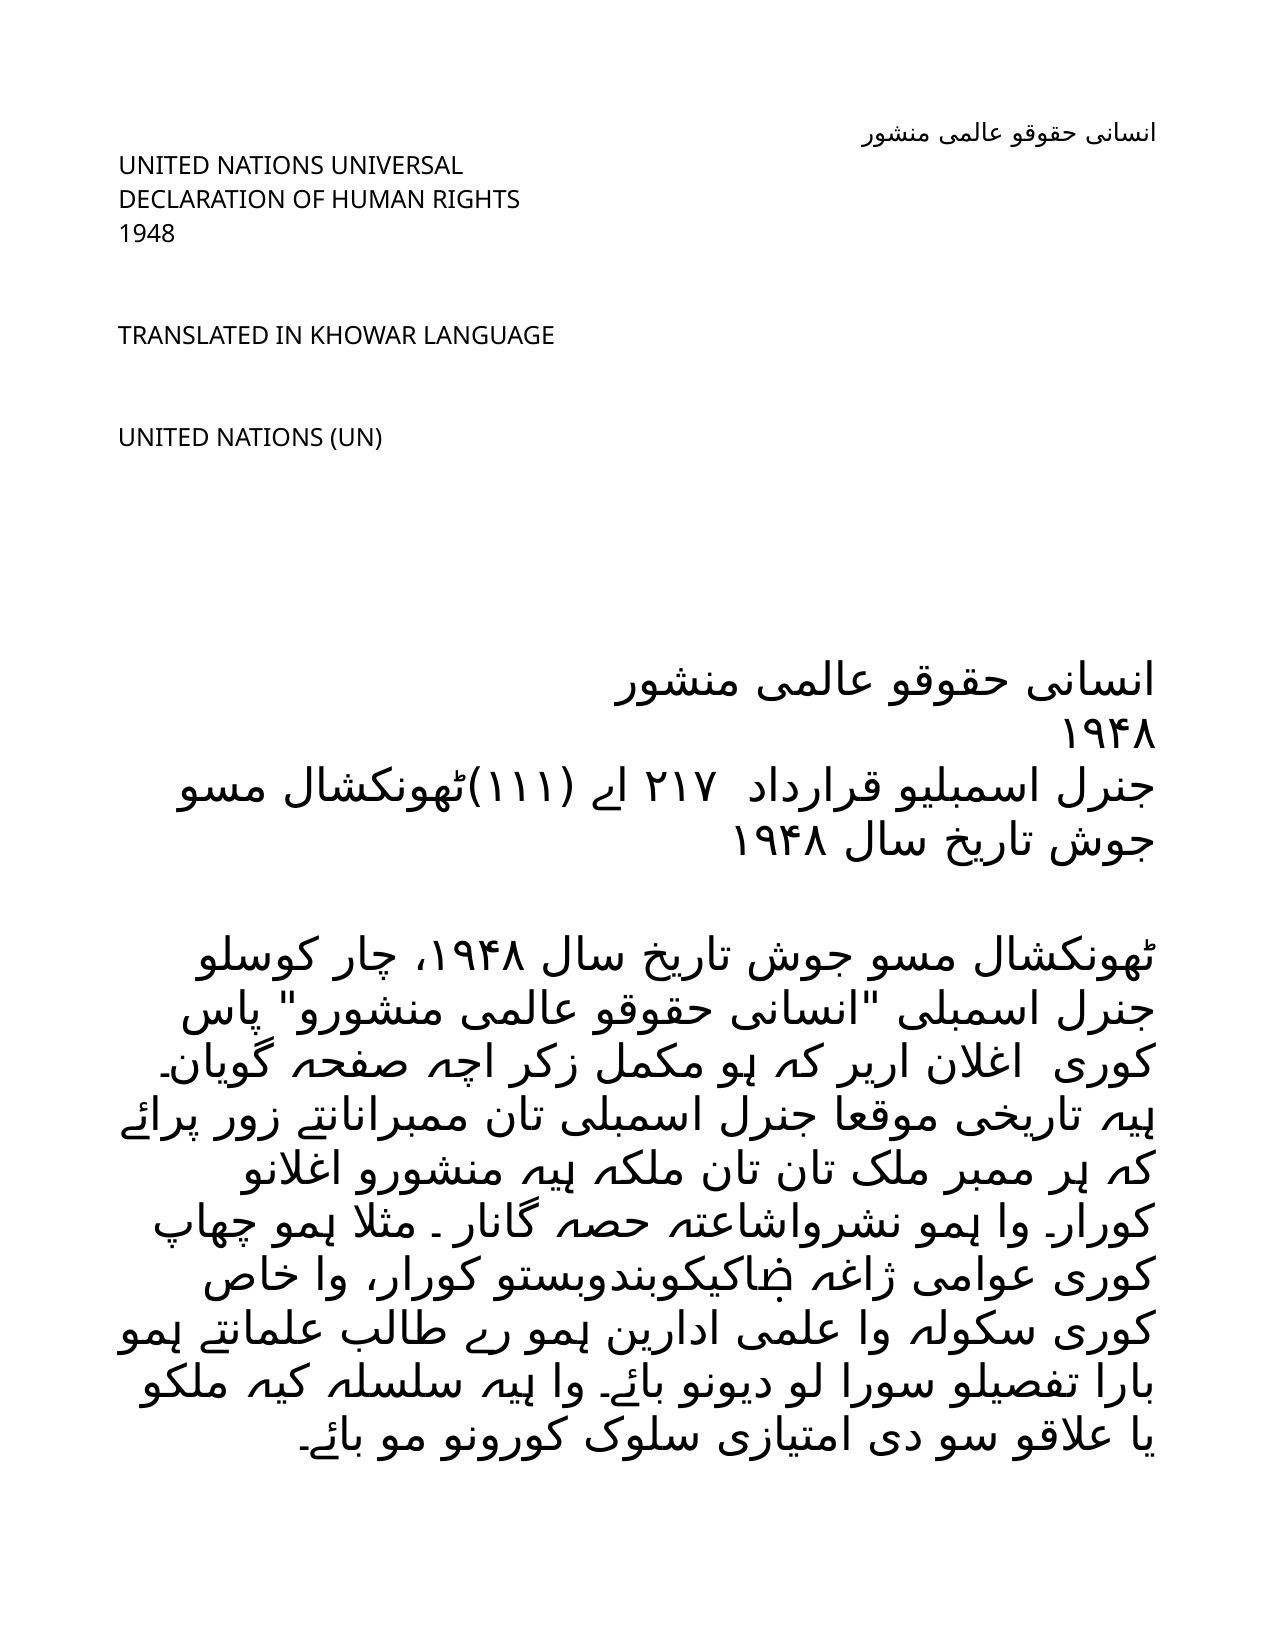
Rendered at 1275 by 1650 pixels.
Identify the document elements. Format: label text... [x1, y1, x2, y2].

text 1948 [118, 215, 1157, 249]
text UNITED NATIONS UNIVERSAL [118, 147, 1157, 181]
text انسانی حقوقو عالمی منشور [118, 118, 1157, 147]
text انسانی حقوقو عالمی منشور [118, 652, 1157, 706]
text UNITED NATIONS (UN) [118, 420, 1157, 454]
text ٹھونکشال مسو جوش تاریخ سال ۱۹۴۸، چار کوسلو جنرل اسمبلی "انسانی حقوقو عالمی منشورو" پاس کوری اغلان اریر کہ ہو مکمل زکر اچہ صفحہ گویان۔ ہیہ تاریخی موقعا جنرل اسمبلی تان ممبرانانتے زور پرائے کہ ہر ممبر ملک تان تان ملکہ ہیہ منشورو اغلانو کورار۔ وا ہمو نشرواشاعتہ حصہ گانار ۔ مثلا ہمو چھاپ کوری عوامی ژاغہ ۻاکیکوبندوبستو کورار، وا خاص کوری سکولہ وا علمی ادارین ہمو رے طالب علمانتے ہمو بارا تفصیلو سورا لو دیونو بائے۔ وا ہیہ سلسلہ کیہ ملکو یا علاقو سو دی امتیازی سلوک کورونو مو بائے۔ [118, 928, 1157, 1462]
text ۱۹۴۸ [118, 706, 1157, 759]
text DECLARATION OF HUMAN RIGHTS [118, 181, 1157, 215]
text جنرل اسمبلیو قرارداد ۲۱۷ اے (۱۱۱)ٹھونکشال مسو جوش تاریخ سال ۱۹۴۸ [118, 759, 1157, 866]
text TRANSLATED IN KHOWAR LANGUAGE [118, 318, 1157, 352]
